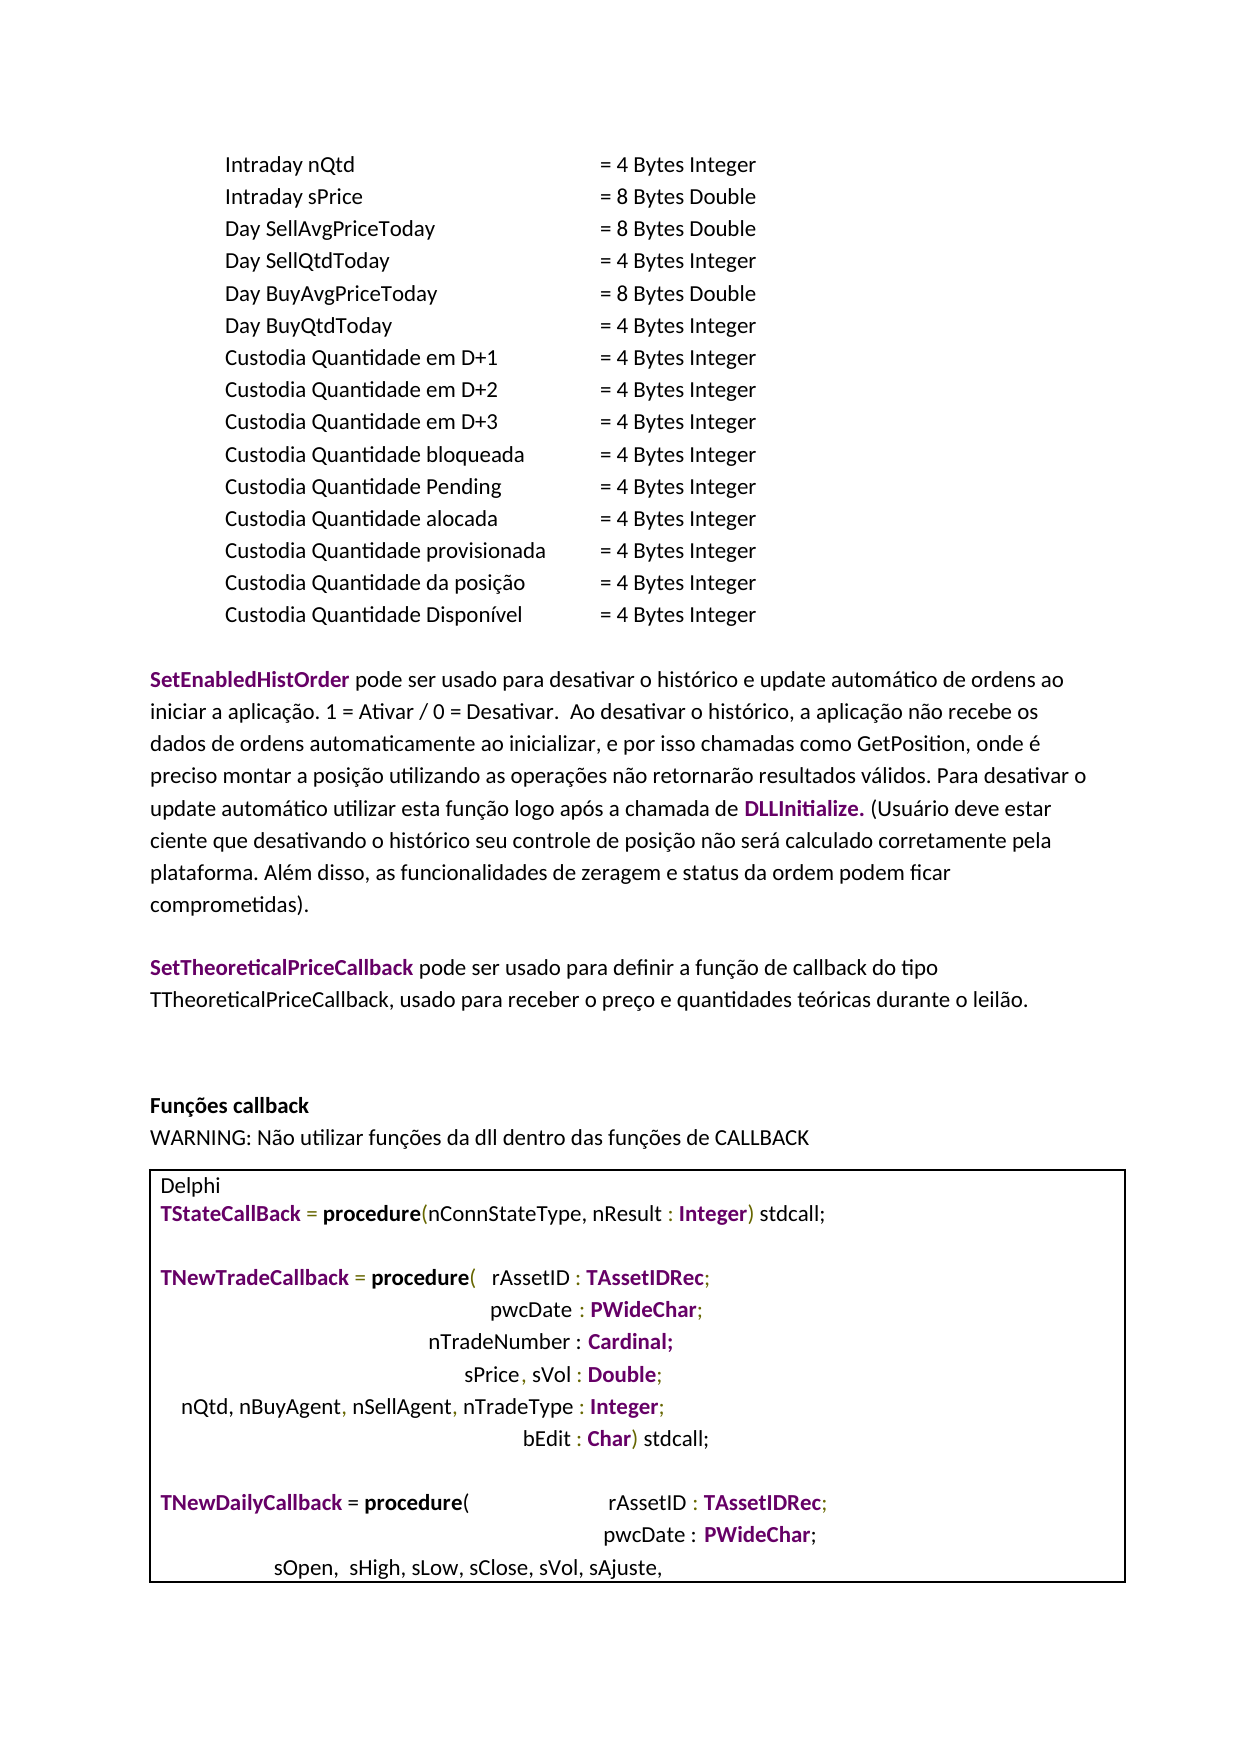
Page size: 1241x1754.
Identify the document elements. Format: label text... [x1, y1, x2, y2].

text Custodia Quantidade em D+3 = 4 Bytes Integer [150, 407, 1090, 436]
text Custodia Quantidade provisionada = 4 Bytes Integer [150, 536, 1090, 564]
text Day SellQtdToday = 4 Bytes Integer [150, 247, 1090, 274]
text Custodia Quantidade Pending = 4 Bytes Integer [150, 472, 1090, 500]
text Funções callback [150, 1091, 1090, 1119]
text Day BuyAvgPriceToday = 8 Bytes Double [150, 279, 1090, 307]
table_header Delphi TStateCallBack = procedure(nConnStateType, nResult : Integer) stdcall; TNewTradeCallback = procedure( rAssetID : TAssetIDRec; pwcDate : PWideChar; nTradeNumber : Cardinal; sPrice, sVol : Double; nQtd, nBuyAgent, nSellAgent, nTradeType : Integer; bEdit : Char) stdcall; TNewDailyCallback = procedure( rAssetID : TAssetIDRec; pwcDate : PWideChar; sOpen, sHigh, sLow, sClose, sVol, sAjuste, [151, 1171, 1124, 1581]
text Intraday sPrice = 8 Bytes Double [150, 182, 1090, 210]
text Custodia Quantidade bloqueada = 4 Bytes Integer [150, 440, 1090, 468]
text Intraday nQtd = 4 Bytes Integer [150, 150, 1090, 178]
text Custodia Quantidade em D+1 = 4 Bytes Integer [150, 343, 1090, 371]
text WARNING: Não utilizar funções da dll dentro das funções de CALLBACK [150, 1123, 1090, 1151]
text SetEnabledHistOrder pode ser usado para desativar o histórico e update automático de ordens ao iniciar a aplicação. 1 = Ativar / 0 = Desativar. Ao desativar o histórico, a aplicação não recebe os dados de ordens automaticamente ao inicializar, e por isso chamadas como GetPosition, onde é preciso montar a posição utilizando as operações não retornarão resultados válidos. Para desativar o update automático utilizar esta função logo após a chamada de DLLInitialize. (Usuário deve estar ciente que desativando o histórico seu controle de posição não será calculado corretamente pela plataforma. Além disso, as funcionalidades de zeragem e status da ordem podem ficar comprometidas). [150, 665, 1090, 918]
text Day BuyQtdToday = 4 Bytes Integer [150, 311, 1090, 339]
text Custodia Quantidade alocada = 4 Bytes Integer [150, 504, 1090, 532]
text SetTheoreticalPriceCallback pode ser usado para definir a função de callback do tipo TTheoreticalPriceCallback, usado para receber o preço e quantidades teóricas durante o leilão. [150, 953, 1090, 1013]
text Day SellAvgPriceToday = 8 Bytes Double [150, 214, 1090, 242]
text Custodia Quantidade Disponível = 4 Bytes Integer [150, 601, 1090, 629]
text Custodia Quantidade da posição = 4 Bytes Integer [150, 568, 1090, 596]
text Custodia Quantidade em D+2 = 4 Bytes Integer [150, 375, 1090, 403]
